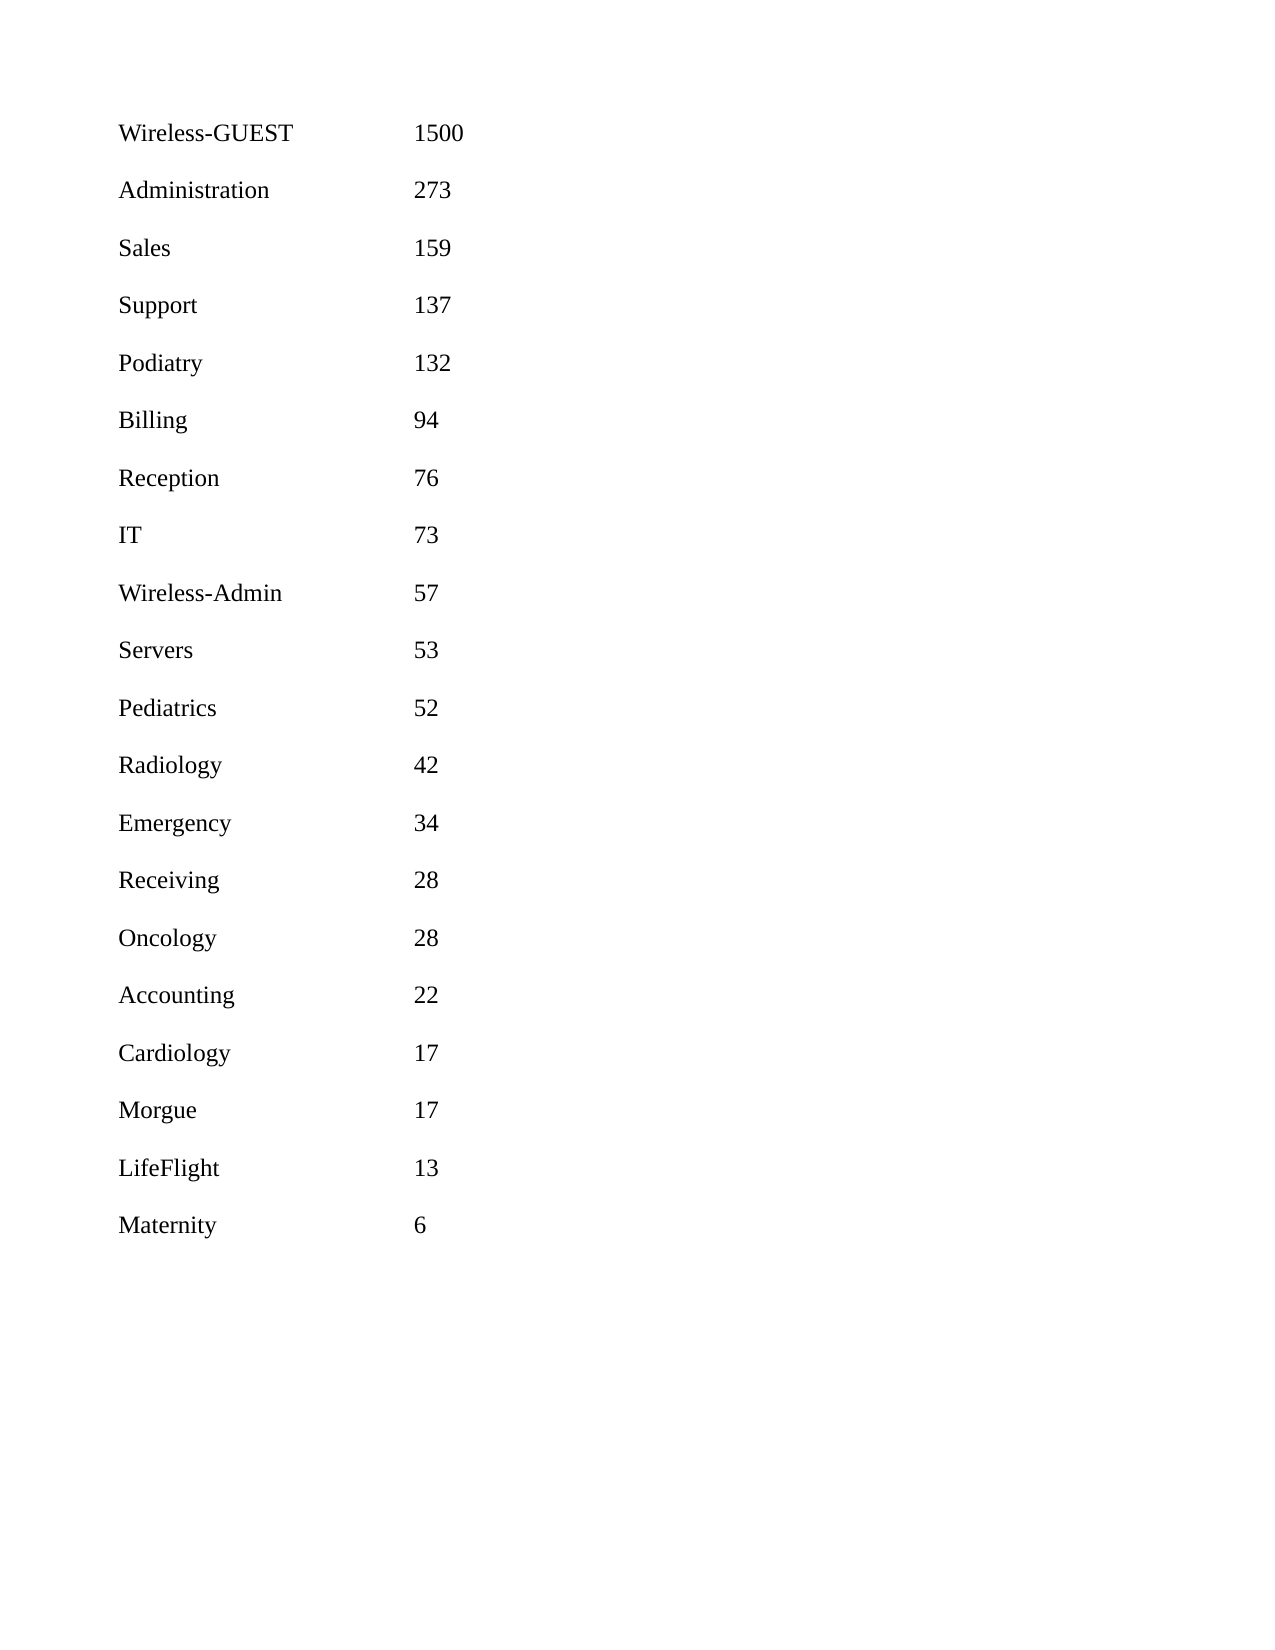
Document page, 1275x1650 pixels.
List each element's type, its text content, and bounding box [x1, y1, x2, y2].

text Morgue 17 [118, 1096, 1157, 1124]
text Support 137 [118, 291, 1157, 319]
text Maternity 6 [118, 1211, 1157, 1239]
text Servers 53 [118, 636, 1157, 664]
text Reception 76 [118, 463, 1157, 492]
text Emergency 34 [118, 808, 1157, 837]
text Wireless-GUEST 1500 [118, 118, 1157, 147]
text Receiving 28 [118, 866, 1157, 894]
text Administration 273 [118, 176, 1157, 204]
text Oncology 28 [118, 923, 1157, 952]
text LifeFlight 13 [118, 1153, 1157, 1182]
text Accounting 22 [118, 981, 1157, 1009]
text Billing 94 [118, 406, 1157, 434]
text Sales 159 [118, 233, 1157, 262]
text Cardiology 17 [118, 1038, 1157, 1067]
text Podiatry 132 [118, 348, 1157, 377]
text Wireless-Admin 57 [118, 578, 1157, 607]
text IT 73 [118, 521, 1157, 549]
text Pediatrics 52 [118, 693, 1157, 722]
text Radiology 42 [118, 751, 1157, 779]
